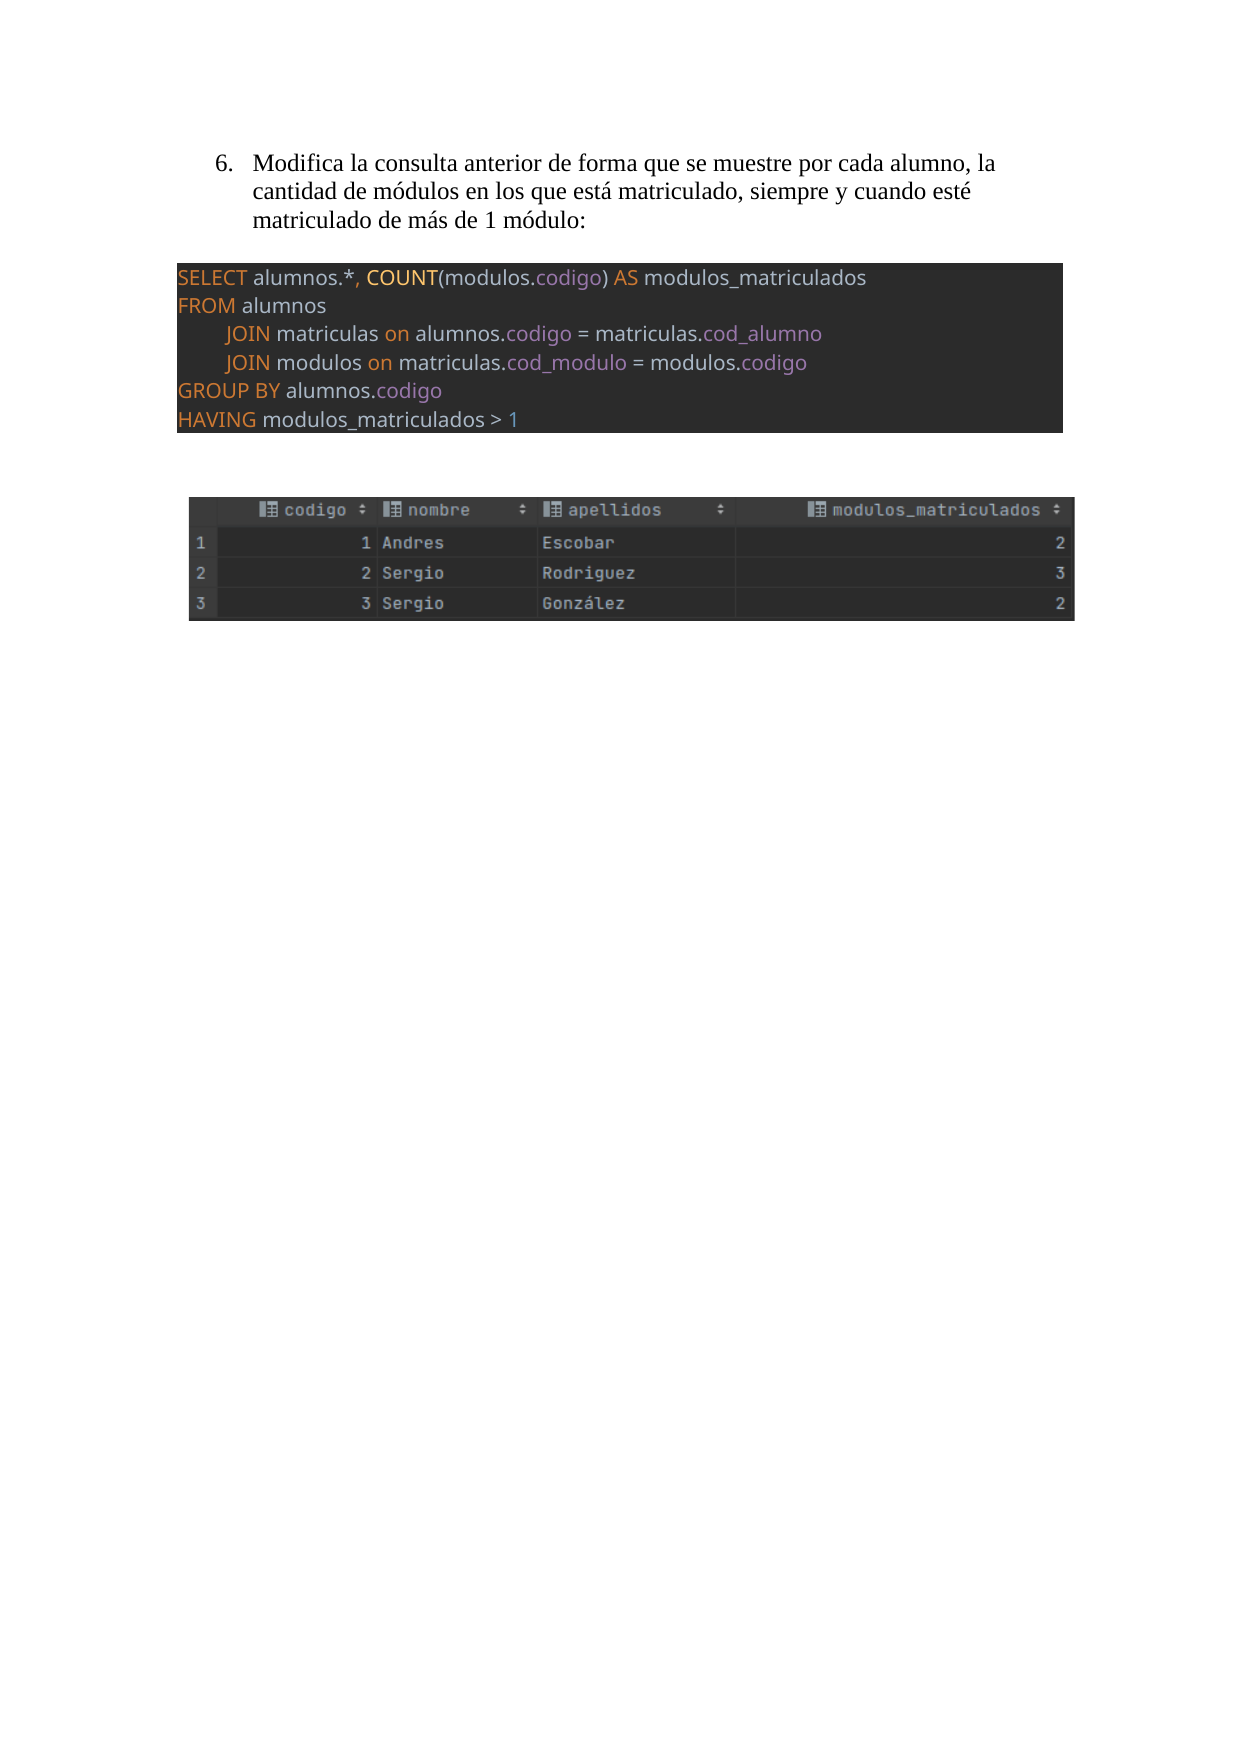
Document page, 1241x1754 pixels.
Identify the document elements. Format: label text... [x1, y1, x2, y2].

picture [188, 497, 1075, 621]
list Modifica la consulta anterior de forma que se muestre por cada alumno, la cantidad de módulos en los que está matriculado, siempre y cuando esté matriculado de más de 1 módulo: [215, 148, 1063, 234]
text SELECT alumnos.*, COUNT(modulos.codigo) AS modulos_matriculados FROM alumnos JOIN matriculas on alumnos.codigo = matriculas.cod_alumno JOIN modulos on matriculas.cod_modulo = modulos.codigo GROUP BY alumnos.codigo HAVING modulos_matriculados > 1 [177, 263, 1063, 433]
